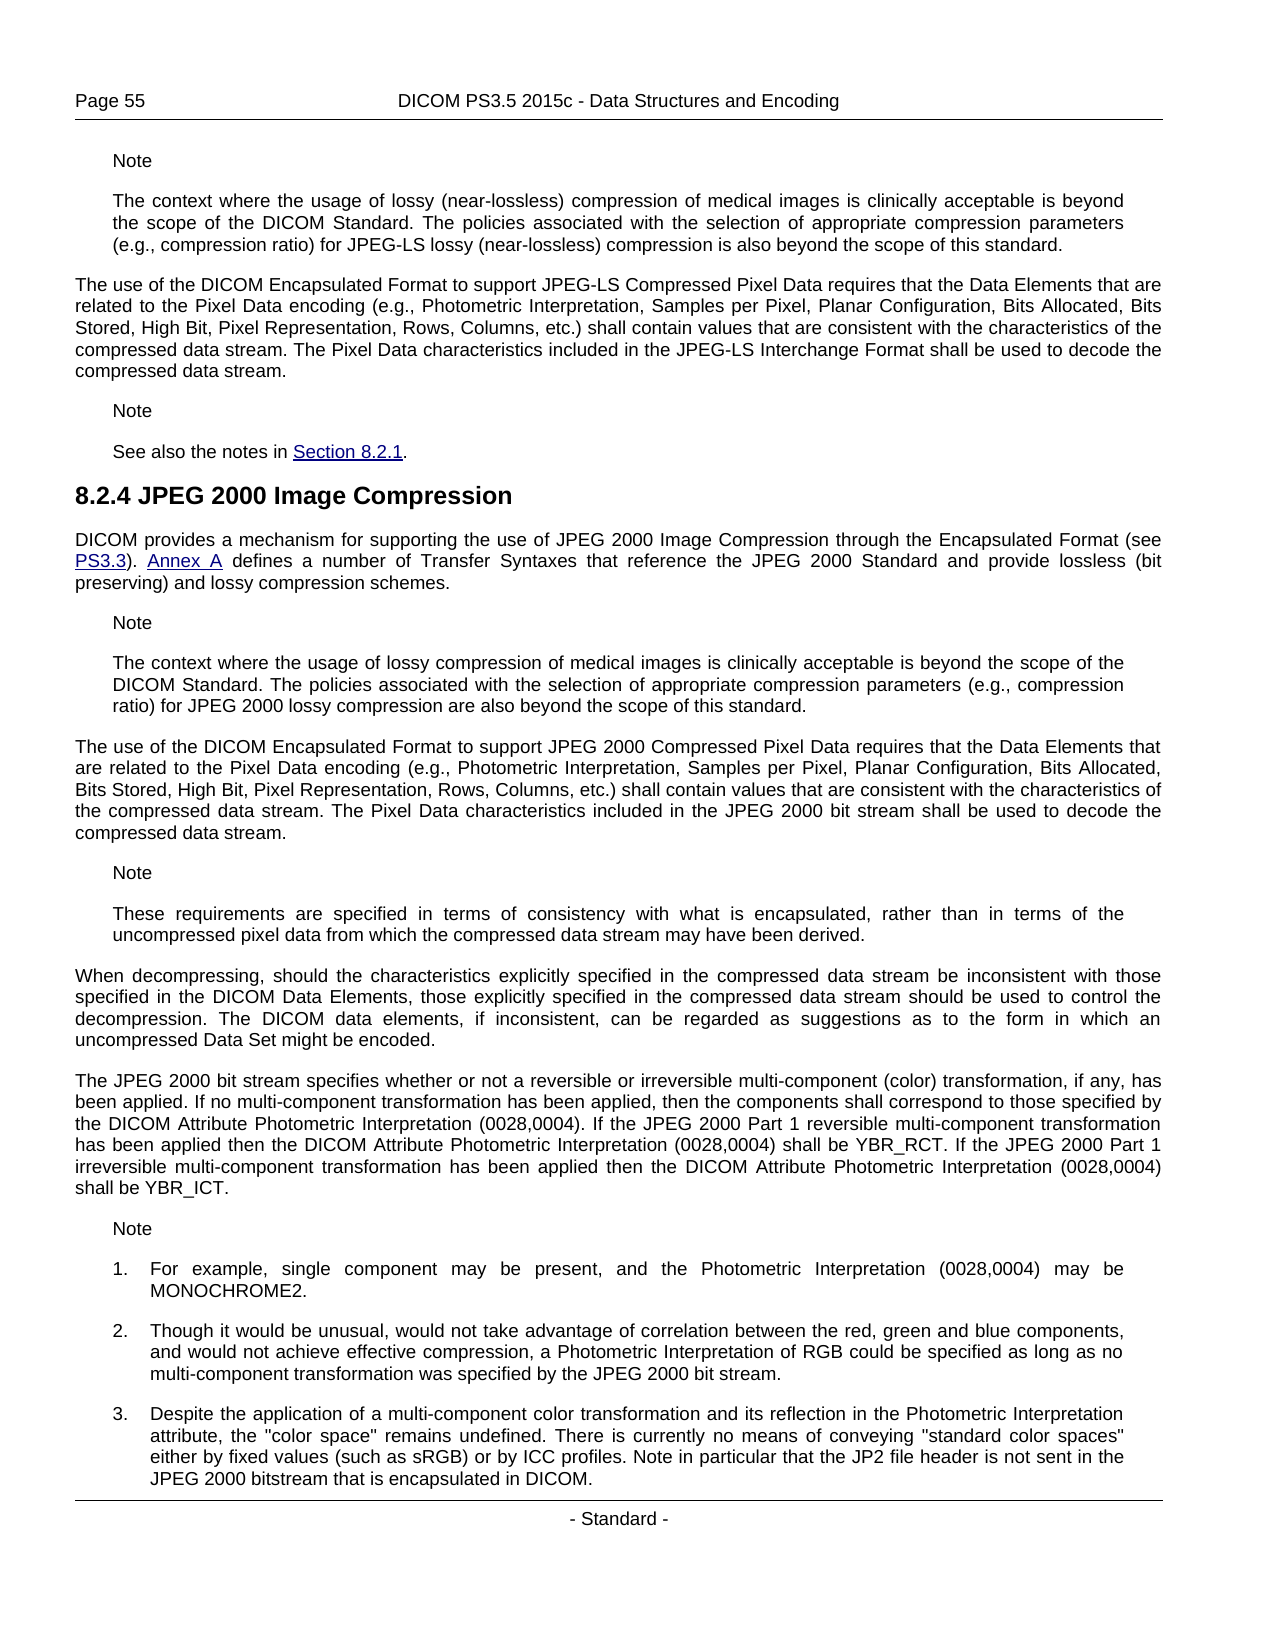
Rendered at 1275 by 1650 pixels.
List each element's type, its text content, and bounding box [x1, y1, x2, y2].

text The context where the usage of lossy (near-lossless) compression of medical images is clinically acceptable is beyond the scope of the DICOM Standard. The policies associated with the selection of appropriate compression parameters (e.g., compression ratio) for JPEG-LS lossy (near-lossless) compression is also beyond the scope of this standard. [112, 190, 1125, 255]
list Though it would be unusual, would not take advantage of correlation between the red, green and blue components, and would not achieve effective compression, a Photometric Interpretation of RGB could be specified as long as no multi-component transformation was specified by the JPEG 2000 bit stream. [112, 1320, 1125, 1384]
text Note [112, 862, 1125, 884]
text These requirements are specified in terms of consistency with what is encapsulated, rather than in terms of the uncompressed pixel data from which the compressed data stream may have been derived. [112, 902, 1125, 946]
text The context where the usage of lossy compression of medical images is clinically acceptable is beyond the scope of the DICOM Standard. The policies associated with the selection of appropriate compression parameters (e.g., compression ratio) for JPEG 2000 lossy compression are also beyond the scope of this standard. [112, 652, 1125, 717]
text The use of the DICOM Encapsulated Format to support JPEG 2000 Compressed Pixel Data requires that the Data Elements that are related to the Pixel Data encoding (e.g., Photometric Interpretation, Samples per Pixel, Planar Configuration, Bits Allocated, Bits Stored, High Bit, Pixel Representation, Rows, Columns, etc.) shall contain values that are consistent with the characteristics of the compressed data stream. The Pixel Data characteristics included in the JPEG 2000 bit stream shall be used to decode the compressed data stream. [75, 736, 1162, 843]
list For example, single component may be present, and the Photometric Interpretation (0028,0004) may be MONOCHROME2. [112, 1258, 1125, 1301]
text Note [112, 612, 1125, 633]
text Note [112, 400, 1125, 422]
list Despite the application of a multi-component color transformation and its reflection in the Photometric Interpretation attribute, the "color space" remains undefined. There is currently no means of conveying "standard color spaces" either by fixed values (such as sRGB) or by ICC profiles. Note in particular that the JP2 file header is not sent in the JPEG 2000 bitstream that is encapsulated in DICOM. [112, 1403, 1125, 1489]
text 8.2.4 JPEG 2000 Image Compression [75, 481, 1162, 510]
text DICOM provides a mechanism for supporting the use of JPEG 2000 Image Compression through the Encapsulated Format (see PS3.3). Annex A defines a number of Transfer Syntaxes that reference the JPEG 2000 Standard and provide lossless (bit preserving) and lossy compression schemes. [75, 528, 1162, 593]
text The use of the DICOM Encapsulated Format to support JPEG-LS Compressed Pixel Data requires that the Data Elements that are related to the Pixel Data encoding (e.g., Photometric Interpretation, Samples per Pixel, Planar Configuration, Bits Allocated, Bits Stored, High Bit, Pixel Representation, Rows, Columns, etc.) shall contain values that are consistent with the characteristics of the compressed data stream. The Pixel Data characteristics included in the JPEG-LS Interchange Format shall be used to decode the compressed data stream. [75, 274, 1162, 382]
text See also the notes in Section 8.2.1. [112, 441, 1125, 462]
text The JPEG 2000 bit stream specifies whether or not a reversible or irreversible multi-component (color) transformation, if any, has been applied. If no multi-component transformation has been applied, then the components shall correspond to those specified by the DICOM Attribute Photometric Interpretation (0028,0004). If the JPEG 2000 Part 1 reversible multi-component transformation has been applied then the DICOM Attribute Photometric Interpretation (0028,0004) shall be YBR_RCT. If the JPEG 2000 Part 1 irreversible multi-component transformation has been applied then the DICOM Attribute Photometric Interpretation (0028,0004) shall be YBR_ICT. [75, 1069, 1162, 1199]
text Note [112, 150, 1125, 172]
text When decompressing, should the characteristics explicitly specified in the compressed data stream be inconsistent with those specified in the DICOM Data Elements, those explicitly specified in the compressed data stream should be used to control the decompression. The DICOM data elements, if inconsistent, can be regarded as suggestions as to the form in which an uncompressed Data Set might be encoded. [75, 964, 1162, 1051]
text Note [112, 1217, 1125, 1239]
